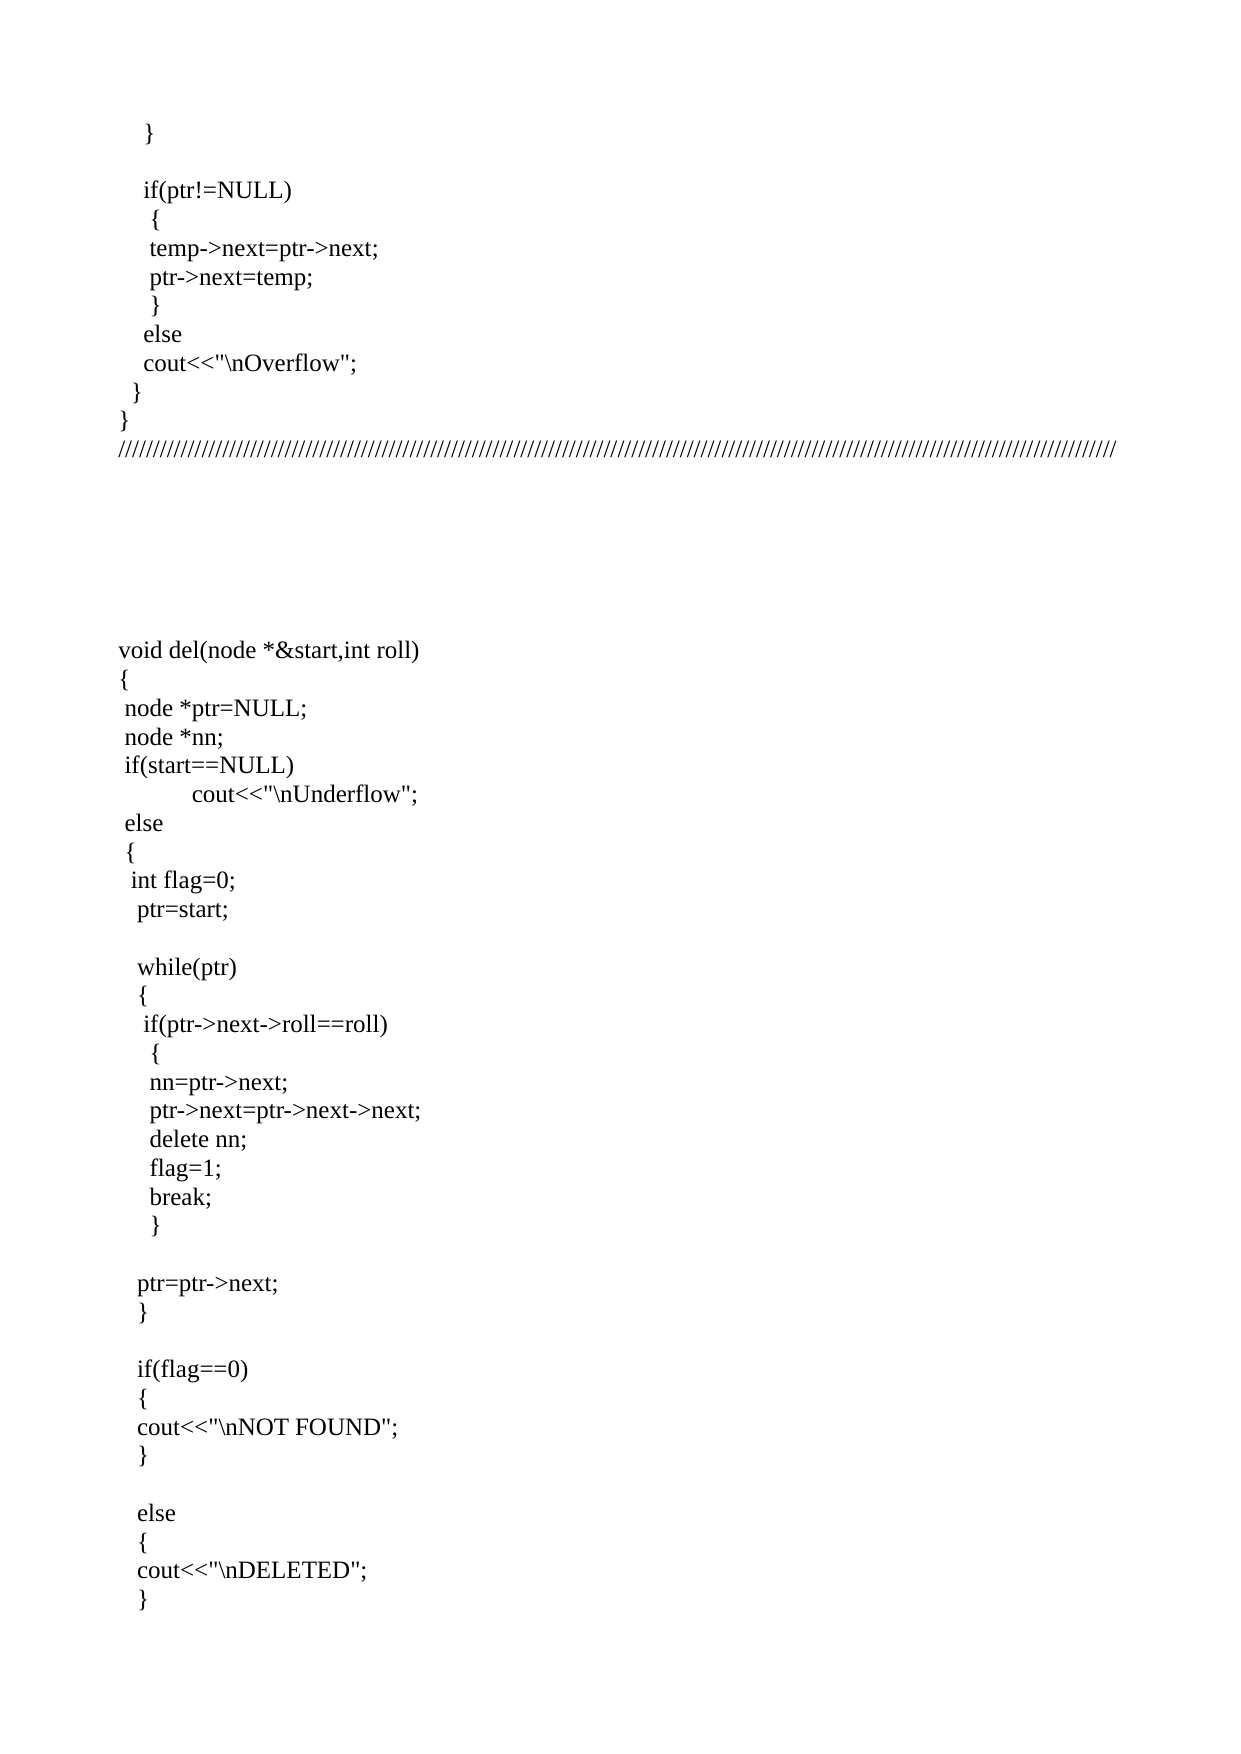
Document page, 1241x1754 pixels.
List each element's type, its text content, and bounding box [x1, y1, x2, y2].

text { [118, 664, 1122, 693]
text { [118, 1527, 1122, 1556]
text if(ptr!=NULL) [118, 176, 1122, 204]
text { [118, 837, 1122, 866]
text { [118, 1383, 1122, 1412]
text if(ptr->next->roll==roll) [118, 1009, 1122, 1038]
text if(flag==0) [118, 1354, 1122, 1383]
text temp->next=ptr->next; [118, 233, 1122, 262]
text else [118, 808, 1122, 837]
text } [118, 1297, 1122, 1326]
text else [118, 1498, 1122, 1527]
text node *ptr=NULL; [118, 693, 1122, 722]
text else [118, 319, 1122, 348]
text ptr=start; [118, 894, 1122, 923]
text cout<<"\nNOT FOUND"; [118, 1412, 1122, 1441]
text while(ptr) [118, 952, 1122, 981]
text { [118, 204, 1122, 233]
text } [118, 1211, 1122, 1239]
text break; [118, 1182, 1122, 1211]
text int flag=0; [118, 866, 1122, 894]
text cout<<"\nOverflow"; [118, 348, 1122, 377]
text node *nn; [118, 722, 1122, 751]
text delete nn; [118, 1124, 1122, 1153]
text } [118, 118, 1122, 147]
text void del(node *&start,int roll) [118, 636, 1122, 664]
text { [118, 981, 1122, 1009]
text } [118, 1441, 1122, 1469]
text cout<<"\nDELETED"; [118, 1556, 1122, 1584]
text //////////////////////////////////////////////////////////////////////////////////////////////////////////////////////////////////////////////// [118, 434, 1122, 463]
text ptr->next=temp; [118, 262, 1122, 291]
text } [118, 291, 1122, 319]
text } [118, 377, 1122, 406]
text ptr=ptr->next; [118, 1268, 1122, 1297]
text flag=1; [118, 1153, 1122, 1182]
text nn=ptr->next; [118, 1067, 1122, 1096]
text ptr->next=ptr->next->next; [118, 1096, 1122, 1124]
text } [118, 1584, 1122, 1613]
text cout<<"\nUnderflow"; [118, 779, 1122, 808]
text } [118, 406, 1122, 434]
text { [118, 1038, 1122, 1067]
text if(start==NULL) [118, 751, 1122, 779]
